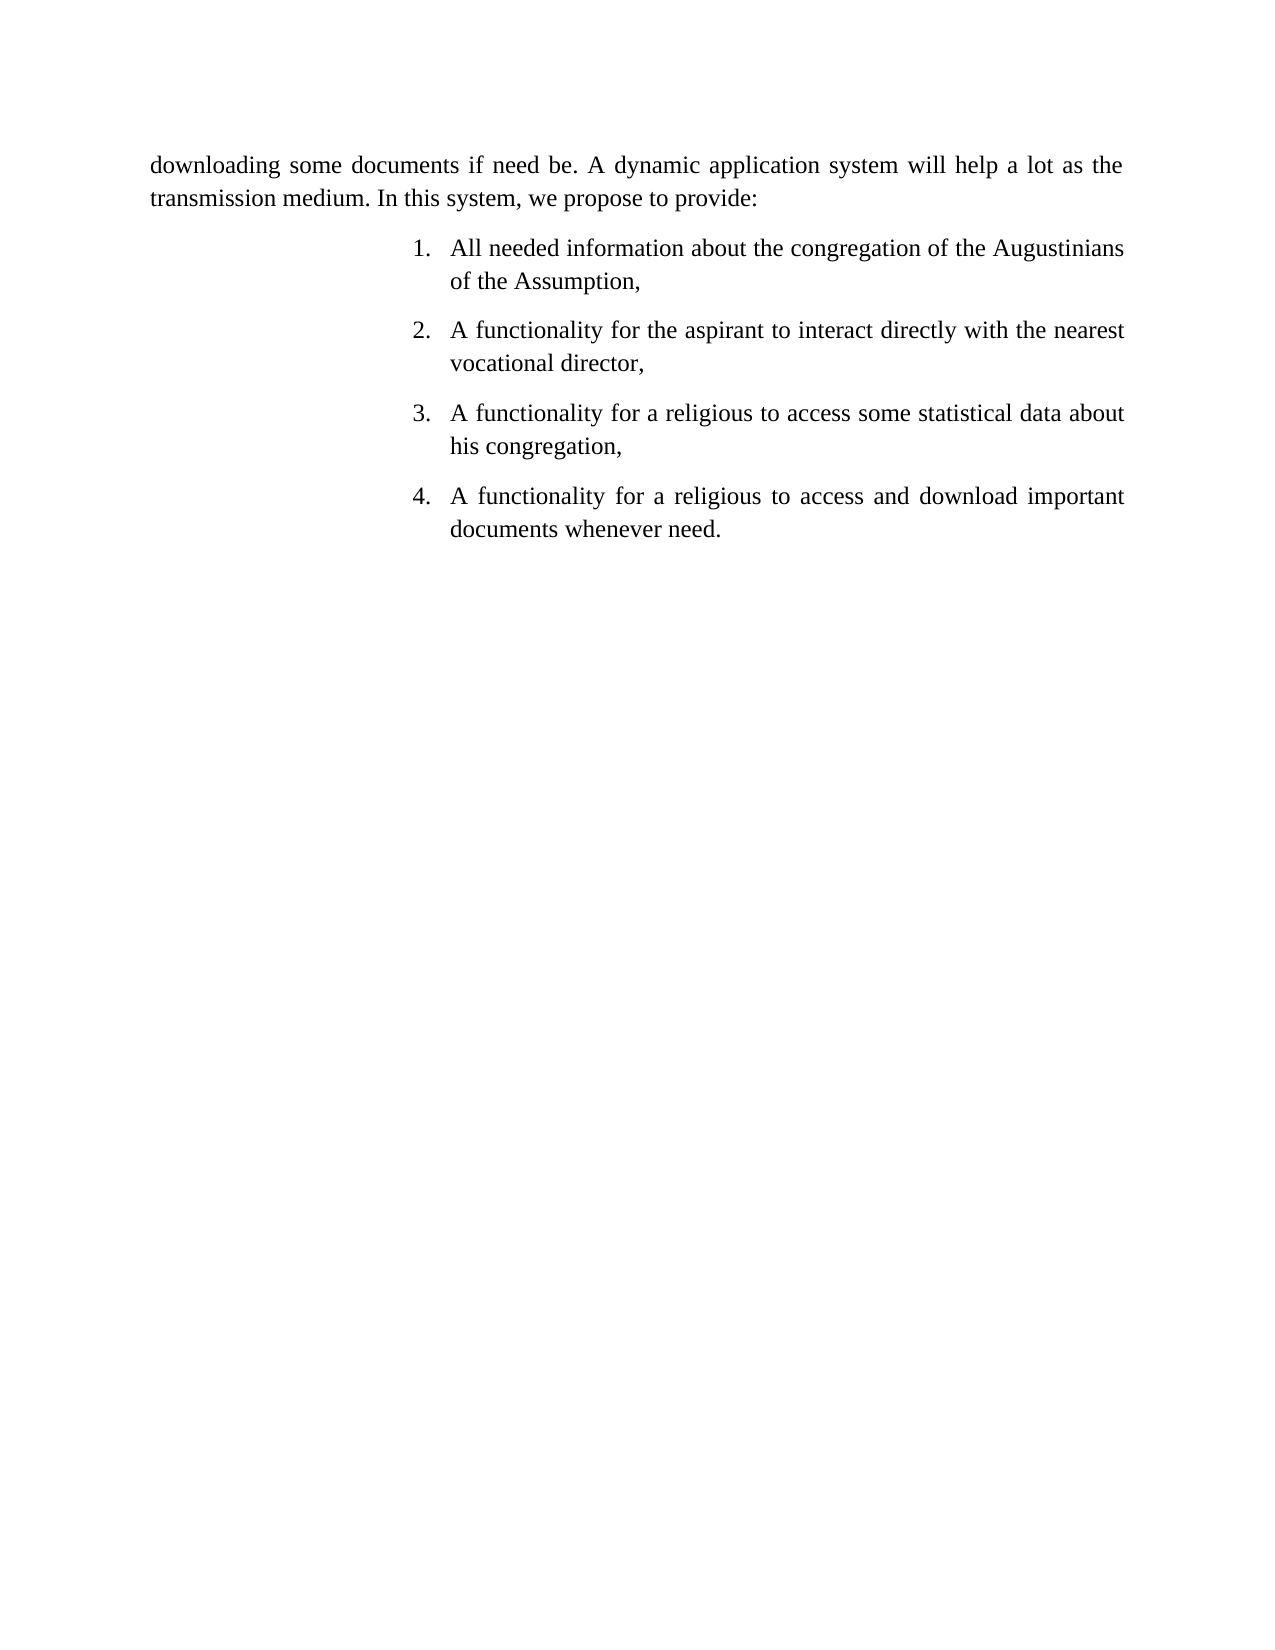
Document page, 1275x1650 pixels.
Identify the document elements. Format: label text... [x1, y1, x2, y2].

list A functionality for a religious to access some statistical data about his congregation, [412, 398, 1125, 460]
list A functionality for the aspirant to interact directly with the nearest vocational director, [412, 315, 1125, 377]
text downloading some documents if need be. A dynamic application system will help a lot as the transmission medium. In this system, we propose to provide: [150, 150, 1125, 212]
list A functionality for a religious to access and download important documents whenever need. [412, 481, 1125, 543]
list All needed information about the congregation of the Augustinians of the Assumption, [412, 233, 1125, 294]
